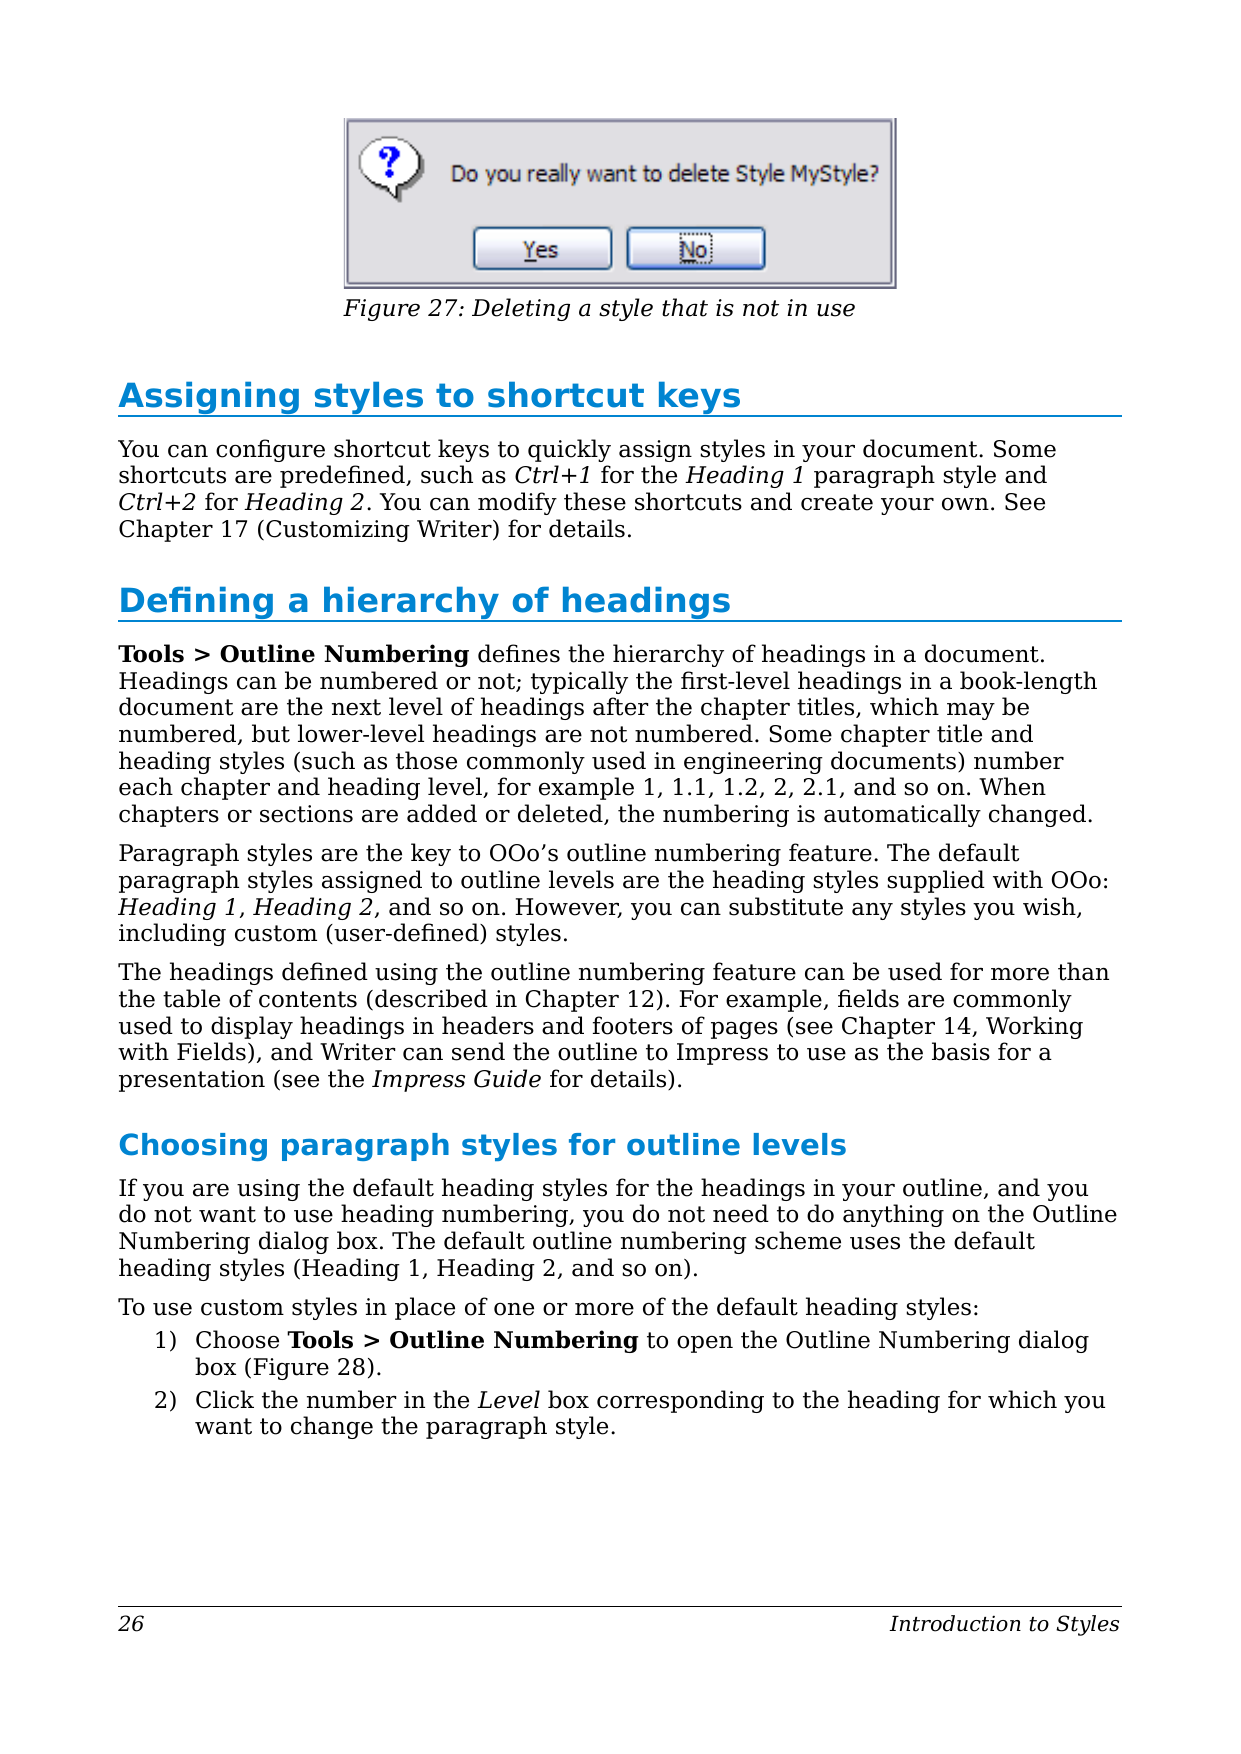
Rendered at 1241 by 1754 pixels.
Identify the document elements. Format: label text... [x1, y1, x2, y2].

text Tools > Outline Numbering defines the hierarchy of headings in a document. Headings can be numbered or not; typically the first-level headings in a book-length document are the next level of headings after the chapter titles, which may be numbered, but lower-level headings are not numbered. Some chapter title and heading styles (such as those commonly used in engineering documents) number each chapter and heading level, for example 1, 1.1, 1.2, 2, 2.1, and so on. When chapters or sections are added or deleted, the numbering is automatically changed. [118, 641, 1122, 828]
text If you are using the default heading styles for the headings in your outline, and you do not want to use heading numbering, you do not need to do anything on the Outline Numbering dialog box. The default outline numbering scheme uses the default heading styles (Heading 1, Heading 2, and so on). [118, 1175, 1122, 1281]
list To use custom styles in place of one or more of the default heading styles: [118, 1294, 1122, 1321]
subtitle Assigning styles to shortcut keys [118, 376, 1122, 415]
list Click the number in the Level box corresponding to the heading for which you want to change the paragraph style. [177, 1387, 1122, 1440]
text Figure 27: Deleting a style that is not in use [344, 295, 897, 322]
text The headings defined using the outline numbering feature can be used for more than the table of contents (described in Chapter 12). For example, fields are commonly used to display headings in headers and footers of pages (see Chapter 14, Working with Fields), and Writer can send the outline to Impress to use as the basis for a presentation (see the Impress Guide for details). [118, 959, 1122, 1093]
subtitle Choosing paragraph styles for outline levels [118, 1128, 1122, 1162]
list Choose Tools > Outline Numbering to open the Outline Numbering dialog box (Figure 28). [177, 1327, 1122, 1381]
list You can configure shortcut keys to quickly assign styles in your document. Some shortcuts are predefined, such as Ctrl+1 for the Heading 1 paragraph style and Ctrl+2 for Heading 2. You can modify these shortcuts and create your own. See Chapter 17 (Customizing Writer) for details. [118, 436, 1122, 543]
picture [343, 118, 897, 289]
subtitle Defining a hierarchy of headings [118, 581, 1122, 620]
text Paragraph styles are the key to OOo’s outline numbering feature. The default paragraph styles assigned to outline levels are the heading styles supplied with OOo: Heading 1, Heading 2, and so on. However, you can substitute any styles you wish, including custom (user-defined) styles. [118, 840, 1122, 947]
